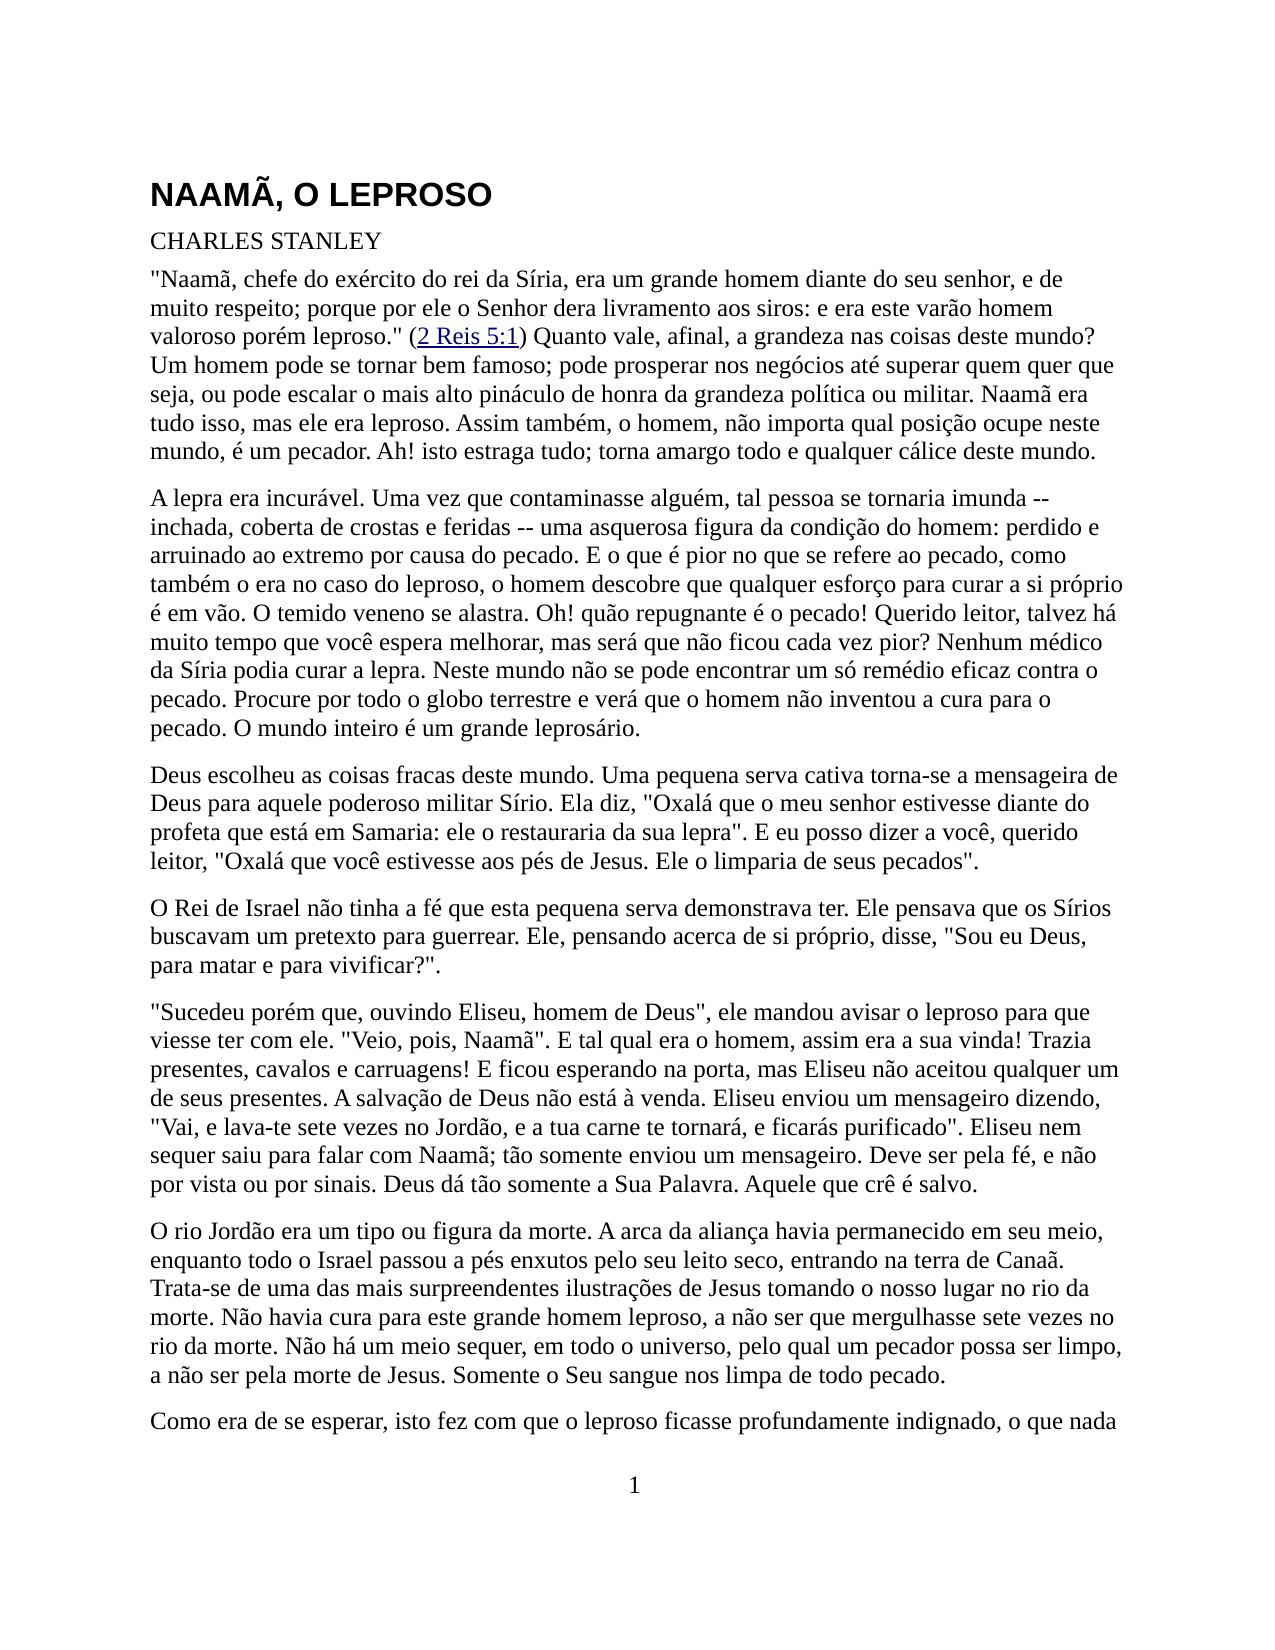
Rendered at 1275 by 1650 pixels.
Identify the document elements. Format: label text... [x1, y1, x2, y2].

text Como era de se esperar, isto fez com que o leproso ficasse profundamente indignado, o que nada [150, 1406, 1125, 1435]
text A lepra era incurável. Uma vez que contaminasse alguém, tal pessoa se tornaria imunda -- inchada, coberta de crostas e feridas -- uma asquerosa figura da condição do homem: perdido e arruinado ao extremo por causa do pecado. E o que é pior no que se refere ao pecado, como também o era no caso do leproso, o homem descobre que qualquer esforço para curar a si próprio é em vão. O temido veneno se alastra. Oh! quão repugnante é o pecado! Querido leitor, talvez há muito tempo que você espera melhorar, mas será que não ficou cada vez pior? Nenhum médico da Síria podia curar a lepra. Neste mundo não se pode encontrar um só remédio eficaz contra o pecado. Procure por todo o globo terrestre e verá que o homem não inventou a cura para o pecado. O mundo inteiro é um grande leprosário. [150, 483, 1125, 742]
text Deus escolheu as coisas fracas deste mundo. Uma pequena serva cativa torna-se a mensageira de Deus para aquele poderoso militar Sírio. Ela diz, "Oxalá que o meu senhor estivesse diante do profeta que está em Samaria: ele o restauraria da sua lepra". E eu posso dizer a você, querido leitor, "Oxalá que você estivesse aos pés de Jesus. Ele o limparia de seus pecados". [150, 760, 1125, 875]
text O rio Jordão era um tipo ou figura da morte. A arca da aliança havia permanecido em seu meio, enquanto todo o Israel passou a pés enxutos pelo seu leito seco, entrando na terra de Canaã. Trata-se de uma das mais surpreendentes ilustrações de Jesus tomando o nosso lugar no rio da morte. Não havia cura para este grande homem leproso, a não ser que mergulhasse sete vezes no rio da morte. Não há um meio sequer, em todo o universo, pelo qual um pecador possa ser limpo, a não ser pela morte de Jesus. Somente o Seu sangue nos limpa de todo pecado. [150, 1216, 1125, 1388]
subtitle NAAMÃ, O LEPROSO [150, 175, 1125, 214]
text "Naamã, chefe do exército do rei da Síria, era um grande homem diante do seu senhor, e de muito respeito; porque por ele o Senhor dera livramento aos siros: e era este varão homem valoroso porém leproso." (2 Reis 5:1) Quanto vale, afinal, a grandeza nas coisas deste mundo? Um homem pode se tornar bem famoso; pode prosperar nos negócios até superar quem quer que seja, ou pode escalar o mais alto pináculo de honra da grandeza política ou militar. Naamã era tudo isso, mas ele era leproso. Assim também, o homem, não importa qual posição ocupe neste mundo, é um pecador. Ah! isto estraga tudo; torna amargo todo e qualquer cálice deste mundo. [150, 264, 1125, 465]
text "Sucedeu porém que, ouvindo Eliseu, homem de Deus", ele mandou avisar o leproso para que viesse ter com ele. "Veio, pois, Naamã". E tal qual era o homem, assim era a sua vinda! Trazia presentes, cavalos e carruagens! E ficou esperando na porta, mas Eliseu não aceitou qualquer um de seus presentes. A salvação de Deus não está à venda. Eliseu enviou um mensageiro dizendo, "Vai, e lava-te sete vezes no Jordão, e a tua carne te tornará, e ficarás purificado". Eliseu nem sequer saiu para falar com Naamã; tão somente enviou um mensageiro. Deve ser pela fé, e não por vista ou por sinais. Deus dá tão somente a Sua Palavra. Aquele que crê é salvo. [150, 997, 1125, 1198]
text O Rei de Israel não tinha a fé que esta pequena serva demonstrava ter. Ele pensava que os Sírios buscavam um pretexto para guerrear. Ele, pensando acerca de si próprio, disse, "Sou eu Deus, para matar e para vivificar?". [150, 893, 1125, 979]
text CHARLES STANLEY [150, 226, 1125, 255]
